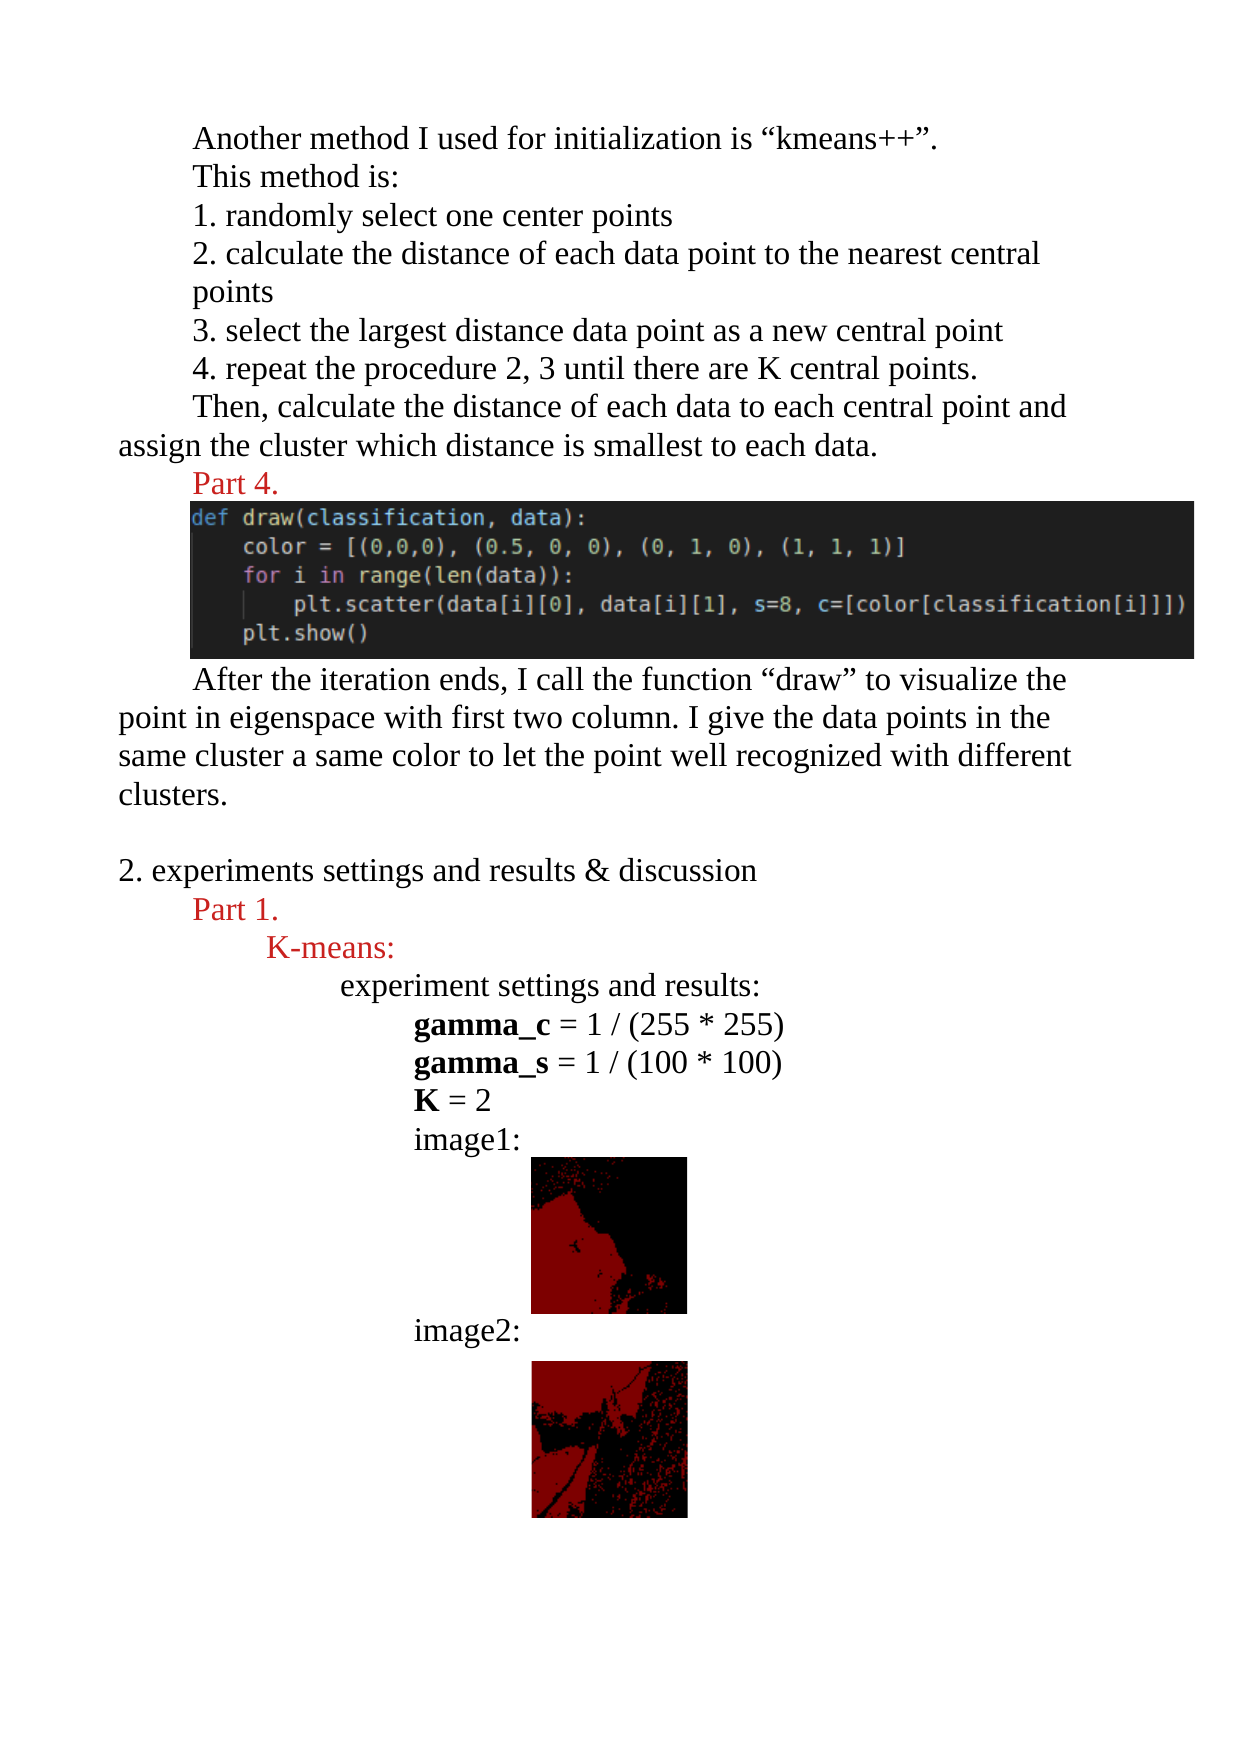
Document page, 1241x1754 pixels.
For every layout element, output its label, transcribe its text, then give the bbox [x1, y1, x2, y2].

text Part 4. [118, 463, 1122, 501]
text 3. select the largest distance data point as a new central point [118, 310, 1122, 348]
picture [190, 501, 1195, 659]
text image2: [118, 1311, 1122, 1349]
text K = 2 [118, 1081, 1122, 1119]
text 4. repeat the procedure 2, 3 until there are K central points. [118, 348, 1122, 386]
picture [531, 1157, 688, 1314]
text 2. experiments settings and results & discussion [118, 851, 1122, 889]
text This method is: [118, 156, 1122, 195]
text K-means: [118, 927, 1122, 966]
text gamma_s = 1 / (100 * 100) [118, 1042, 1122, 1081]
text experiment settings and results: [118, 966, 1122, 1004]
text 2. calculate the distance of each data point to the nearest central points [118, 233, 1122, 310]
text After the iteration ends, I call the function “draw” to visualize the point in eigenspace with first two column. I give the data points in the same cluster a same color to let the point well recognized with different clusters. [118, 501, 1122, 812]
text Another method I used for initialization is “kmeans++”. [118, 118, 1122, 156]
text Then, calculate the distance of each data to each central point and assign the cluster which distance is smallest to each data. [118, 386, 1122, 463]
text 1. randomly select one center points [118, 195, 1122, 233]
text Part 1. [118, 889, 1122, 927]
text image1: [118, 1119, 1122, 1157]
text gamma_c = 1 / (255 * 255) [118, 1004, 1122, 1042]
picture [531, 1361, 688, 1518]
